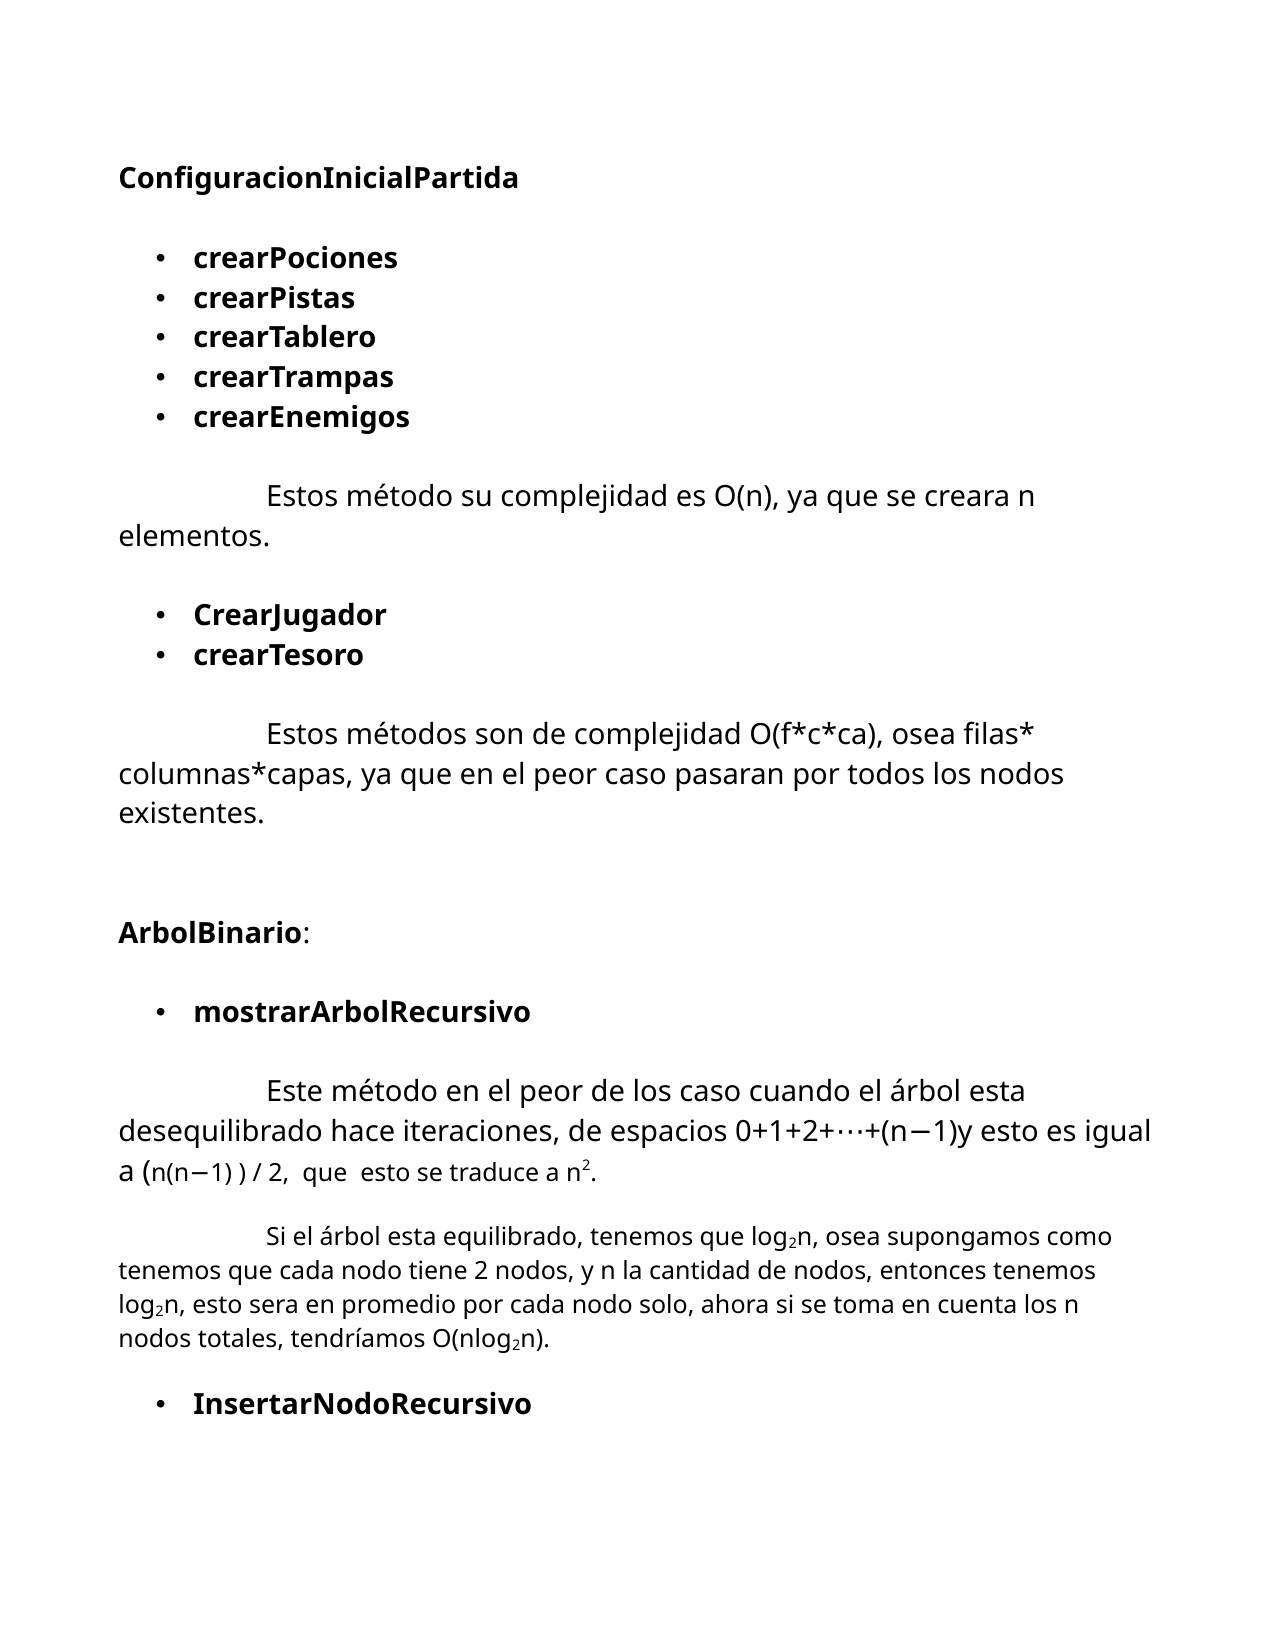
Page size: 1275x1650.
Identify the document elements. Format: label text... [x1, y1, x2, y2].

list crearPociones [156, 237, 1157, 277]
list crearPistas [156, 277, 1157, 317]
list crearTrampas [156, 356, 1157, 396]
text Si el árbol esta equilibrado, tenemos que log2n, osea supongamos como tenemos que cada nodo tiene 2 nodos, y n la cantidad de nodos, entonces tenemos log2n, esto sera en promedio por cada nodo solo, ahora si se toma en cuenta los n nodos totales, tendríamos O(nlog2n). [118, 1218, 1157, 1355]
text Estos método su complejidad es O(n), ya que se creara n elementos. [118, 475, 1157, 555]
list crearTablero [156, 317, 1157, 356]
text ConfiguracionInicialPartida [118, 158, 1157, 197]
text Este método en el peor de los caso cuando el árbol esta desequilibrado hace iteraciones, de espacios 0+1+2+⋯+(n−1)y esto es igual a (n(n−1) ) / 2, que esto se traduce a n2. [118, 1071, 1157, 1190]
list mostrarArbolRecursivo [156, 991, 1157, 1031]
list InsertarNodoRecursivo [156, 1383, 1157, 1423]
text ArbolBinario: [118, 912, 1157, 952]
list crearTesoro [156, 634, 1157, 674]
text Estos métodos son de complejidad O(f*c*ca), osea filas* columnas*capas, ya que en el peor caso pasaran por todos los nodos existentes. [118, 713, 1157, 832]
list crearEnemigos [156, 396, 1157, 436]
list CrearJugador [156, 594, 1157, 634]
